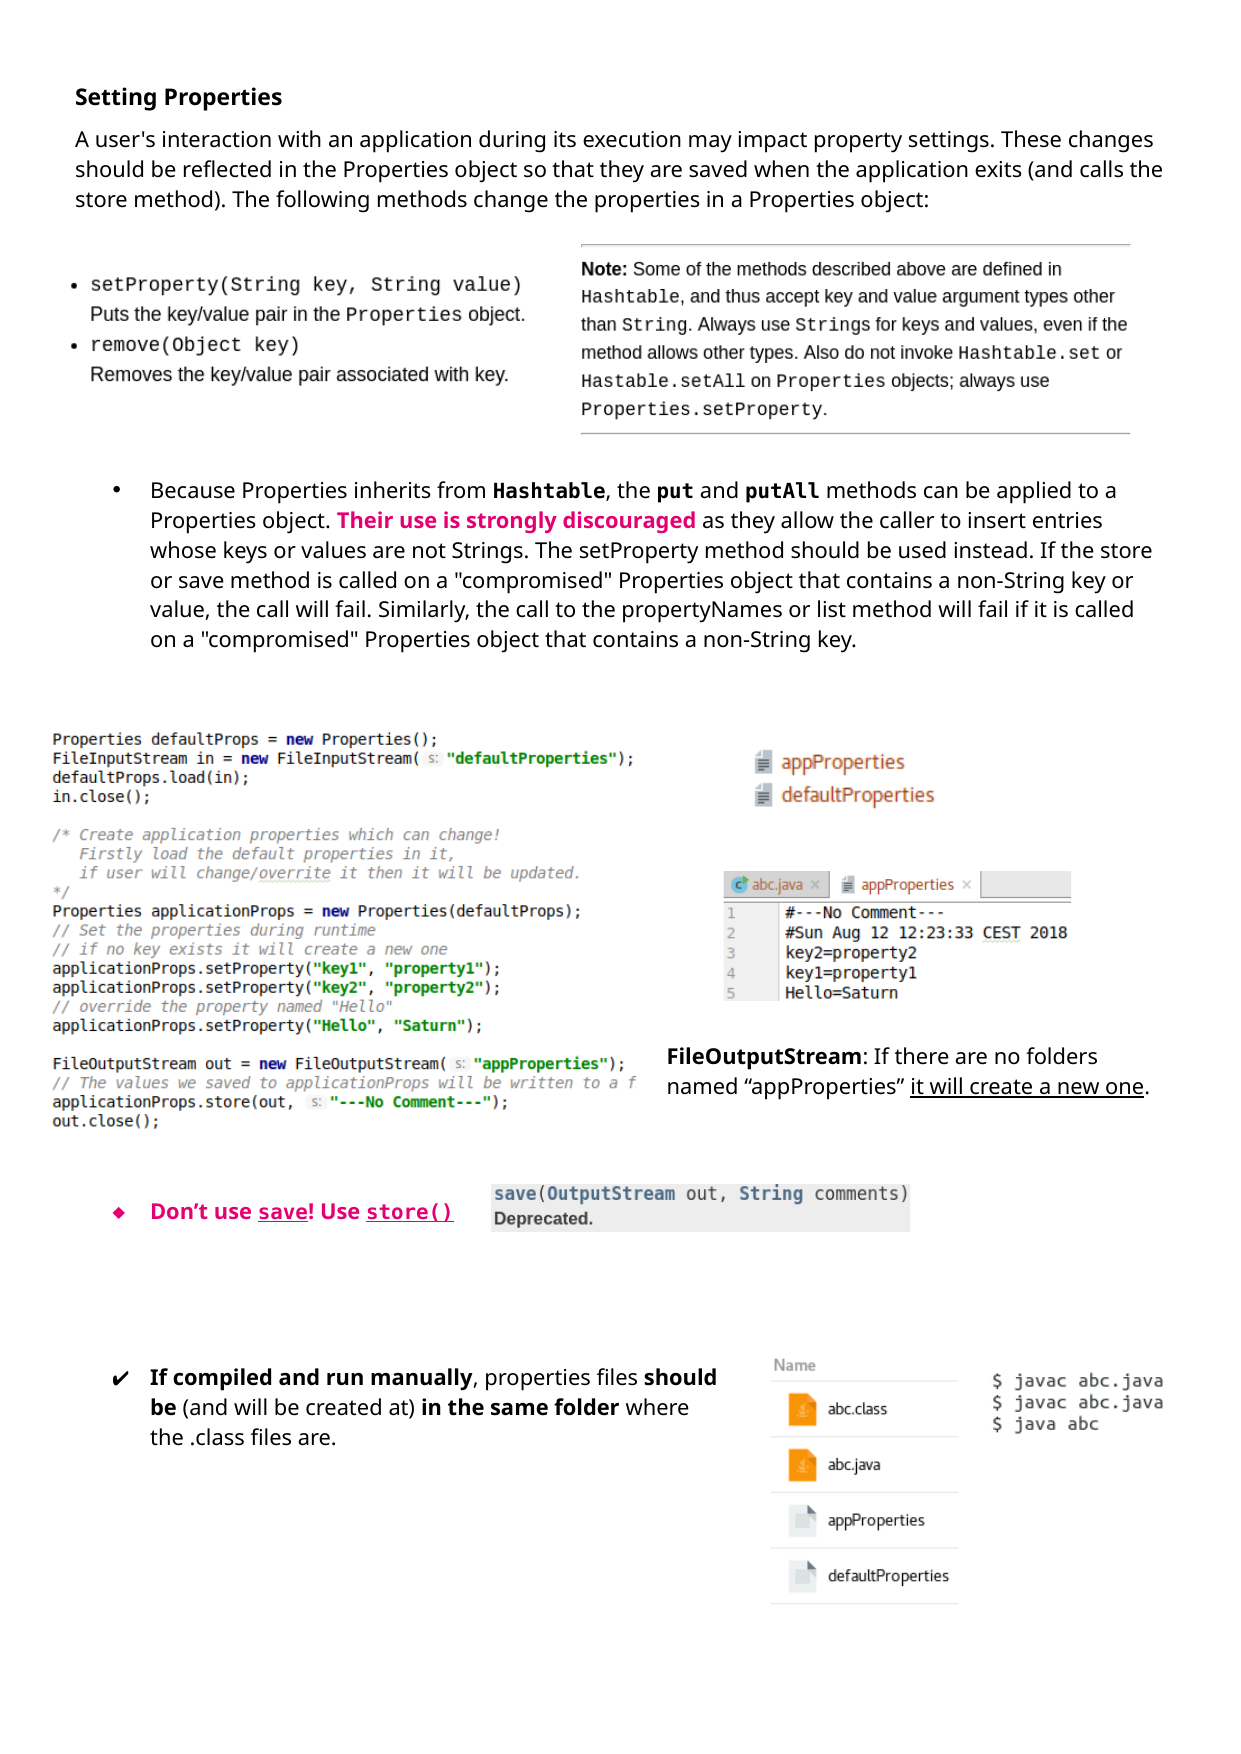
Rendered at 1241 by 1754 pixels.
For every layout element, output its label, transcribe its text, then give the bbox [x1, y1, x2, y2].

list If compiled and run manually, properties files should be (and will be created at) in the same folder where the .class files are. [112, 1362, 770, 1452]
picture [68, 273, 530, 389]
picture [49, 728, 637, 1131]
picture [577, 240, 1131, 437]
text Setting Properties [75, 81, 1166, 112]
list [911, 1196, 1166, 1226]
text FileOutputStream: If there are no folders named “appProperties” it will create a new one. [637, 1041, 1166, 1101]
picture [723, 871, 1072, 1001]
picture [749, 744, 943, 810]
picture [770, 1354, 959, 1608]
picture [491, 1184, 911, 1232]
text A user's interaction with an application during its execution may impact property settings. These changes should be reflected in the Properties object so that they are saved when the application exits (and calls the store method). The following methods change the properties in a Properties object: [75, 124, 1166, 213]
list Don’t use save! Use store() [112, 1196, 491, 1226]
list Because Properties inherits from Hashtable, the put and putAll methods can be applied to a Properties object. Their use is strongly discouraged as they allow the caller to insert entries whose keys or values are not Strings. The setProperty method should be used instead. If the store or save method is called on a "compromised" Properties object that contains a non-String key or value, the call will fail. Similarly, the call to the propertyNames or list method will fail if it is called on a "compromised" Properties object that contains a non-String key. [112, 475, 1166, 654]
list [959, 1362, 1166, 1452]
picture [991, 1370, 1168, 1436]
